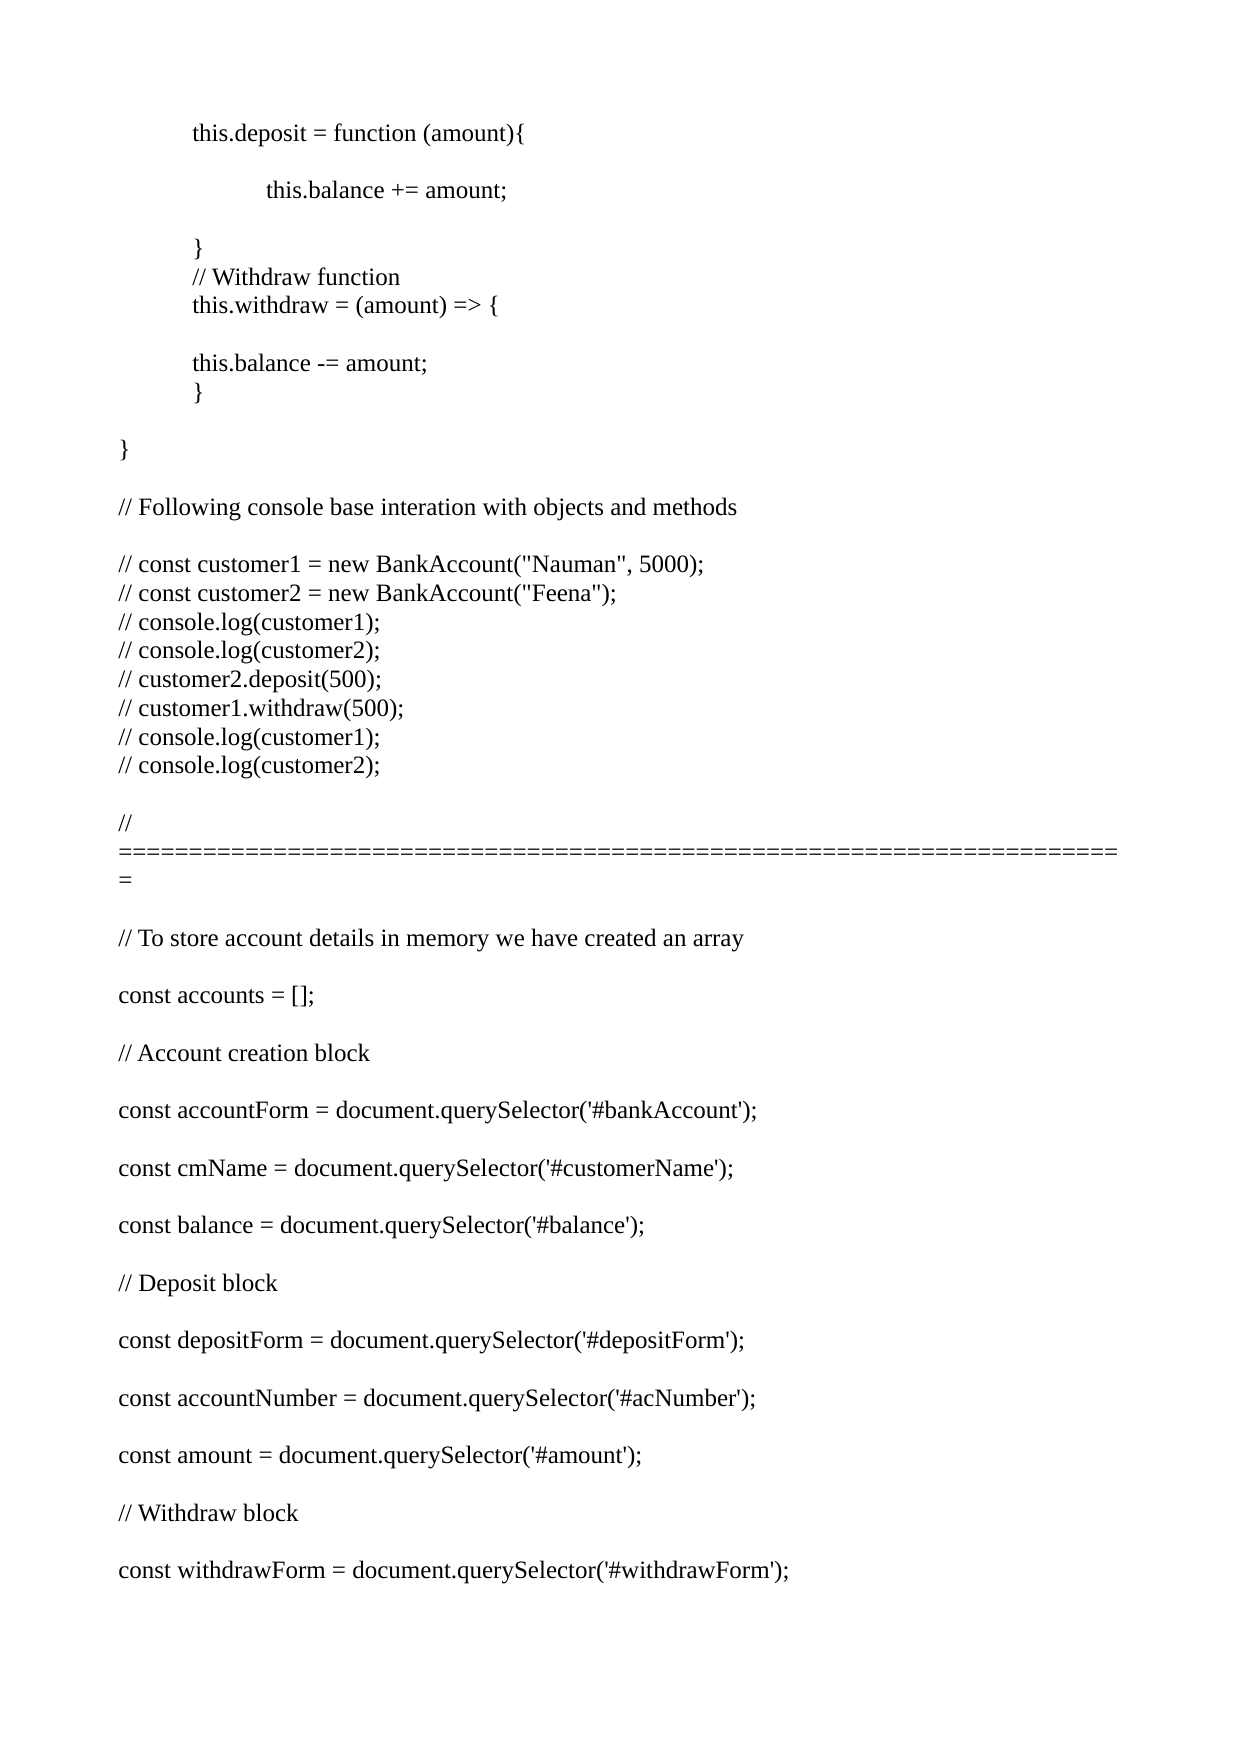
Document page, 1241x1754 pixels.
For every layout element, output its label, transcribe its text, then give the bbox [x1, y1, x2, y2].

text const cmName = document.querySelector('#customerName'); [118, 1153, 1122, 1182]
text // To store account details in memory we have created an array [118, 923, 1122, 952]
text const amount = document.querySelector('#amount'); [118, 1441, 1122, 1469]
text const withdrawForm = document.querySelector('#withdrawForm'); [118, 1556, 1122, 1584]
text // console.log(customer1); [118, 607, 1122, 636]
text // console.log(customer1); [118, 722, 1122, 751]
text } [118, 377, 1122, 406]
text const balance = document.querySelector('#balance'); [118, 1211, 1122, 1239]
text const accountNumber = document.querySelector('#acNumber'); [118, 1383, 1122, 1412]
text // console.log(customer2); [118, 636, 1122, 664]
text // Following console base interation with objects and methods [118, 492, 1122, 521]
text this.balance += amount; [118, 176, 1122, 204]
text // customer2.deposit(500); [118, 664, 1122, 693]
text // console.log(customer2); [118, 751, 1122, 779]
text // Withdraw function [118, 262, 1122, 291]
text // const customer2 = new BankAccount("Feena"); [118, 578, 1122, 607]
text const depositForm = document.querySelector('#depositForm'); [118, 1326, 1122, 1354]
text const accounts = []; [118, 981, 1122, 1009]
text } [118, 233, 1122, 262]
text // ======================================================================== [118, 808, 1122, 894]
text this.withdraw = (amount) => { [118, 291, 1122, 319]
text // Withdraw block [118, 1498, 1122, 1527]
text this.deposit = function (amount){ [118, 118, 1122, 147]
text const accountForm = document.querySelector('#bankAccount'); [118, 1096, 1122, 1124]
text // Deposit block [118, 1268, 1122, 1297]
text // customer1.withdraw(500); [118, 693, 1122, 722]
text // const customer1 = new BankAccount("Nauman", 5000); [118, 549, 1122, 578]
text // Account creation block [118, 1038, 1122, 1067]
text this.balance -= amount; [118, 348, 1122, 377]
text } [118, 434, 1122, 463]
